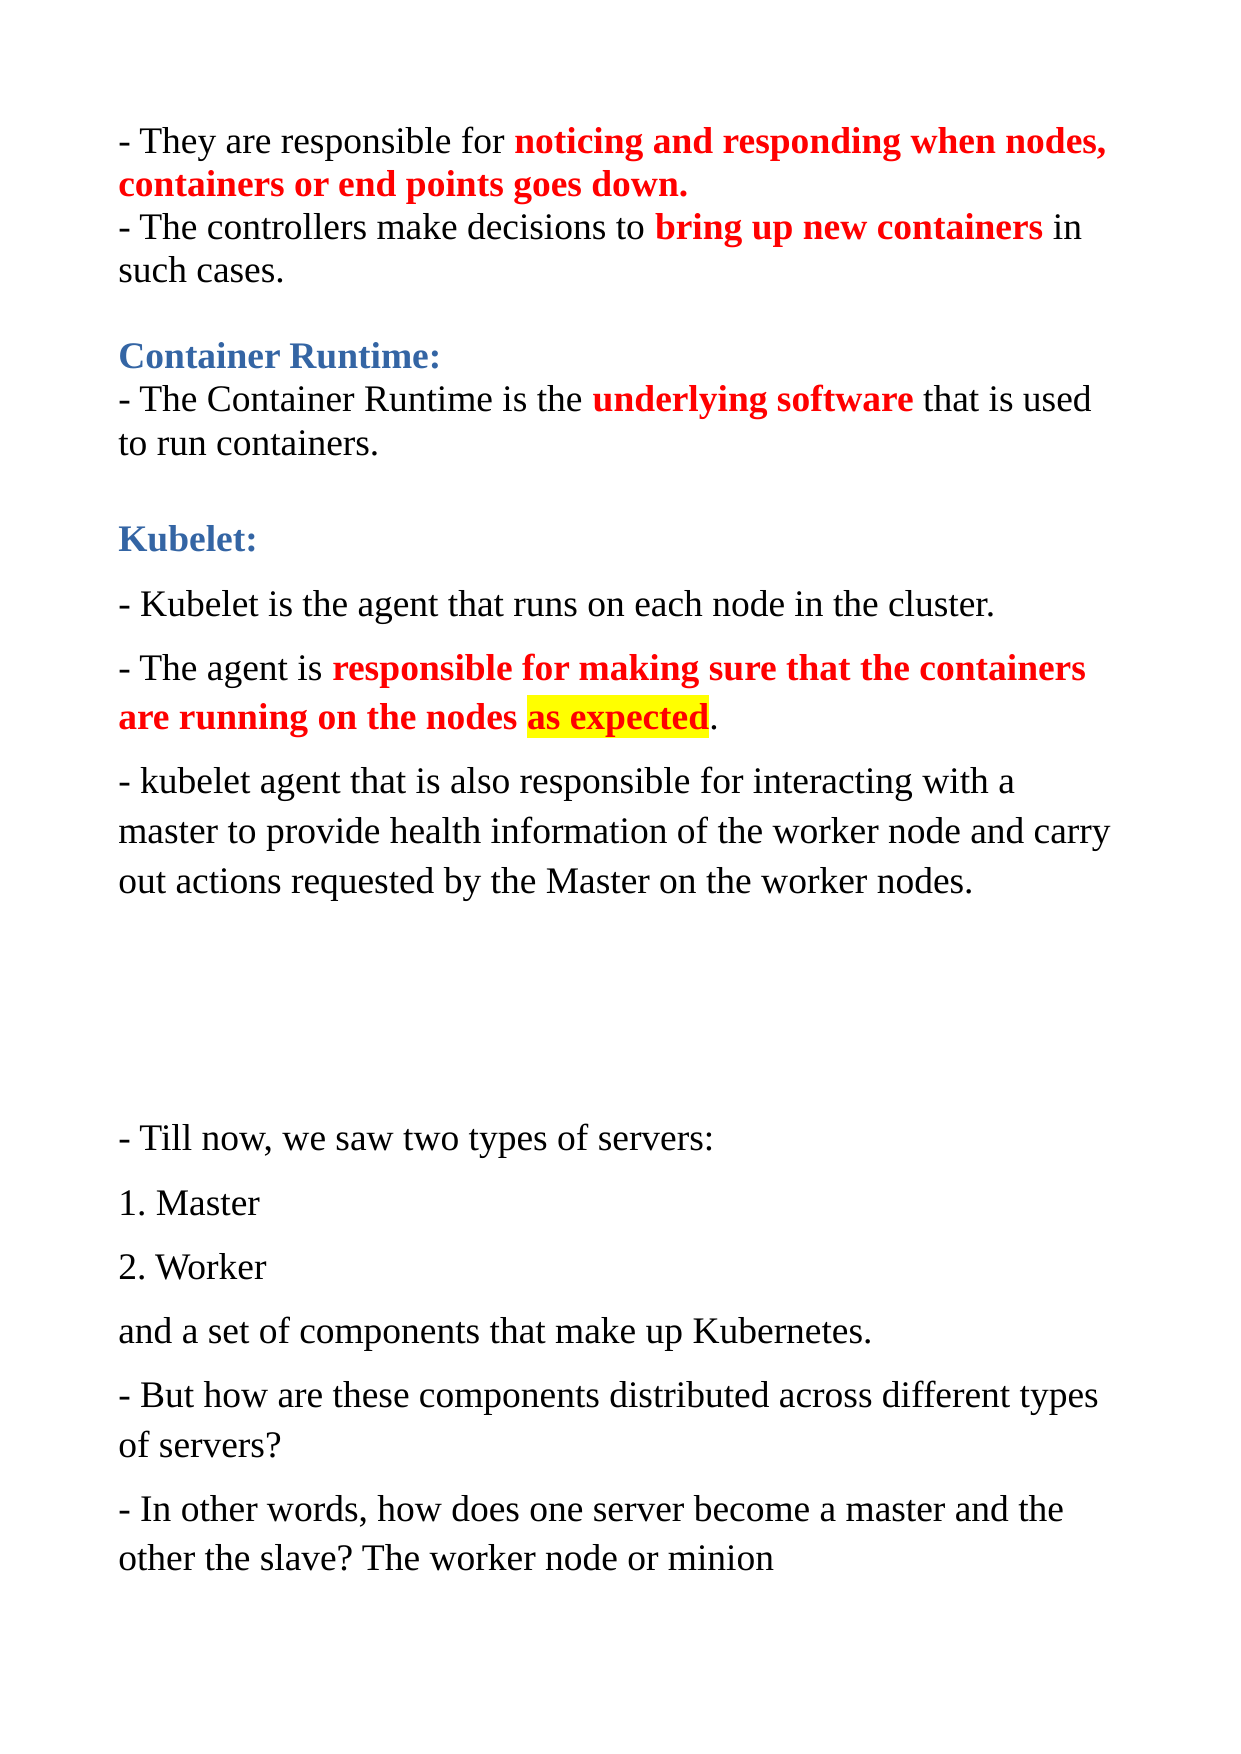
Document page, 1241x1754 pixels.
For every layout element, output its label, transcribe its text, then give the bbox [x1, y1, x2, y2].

text Kubelet: [118, 517, 1122, 560]
text and a set of components that make up Kubernetes. [118, 1308, 1122, 1351]
text - In other words, how does one server become a master and the other the slave? The worker node or minion [118, 1486, 1122, 1579]
text - The agent is responsible for making sure that the containers are running on the nodes as expected. [118, 645, 1122, 738]
text - But how are these components distributed across different types of servers? [118, 1372, 1122, 1465]
text - The controllers make decisions to bring up new containers in such cases. [118, 204, 1122, 291]
text - The Container Runtime is the underlying software that is used to run containers. [118, 377, 1122, 463]
text Container Runtime: [118, 334, 1122, 377]
text - kubelet agent that is also responsible for interacting with a master to provide health information of the worker node and carry out actions requested by the Master on the worker nodes. [118, 759, 1122, 901]
text 2. Worker [118, 1244, 1122, 1287]
text - Kubelet is the agent that runs on each node in the cluster. [118, 581, 1122, 624]
text - Till now, we saw two types of servers: [118, 1116, 1122, 1159]
text - They are responsible for noticing and responding when nodes, containers or end points goes down. [118, 118, 1122, 204]
text 1. Master [118, 1180, 1122, 1223]
